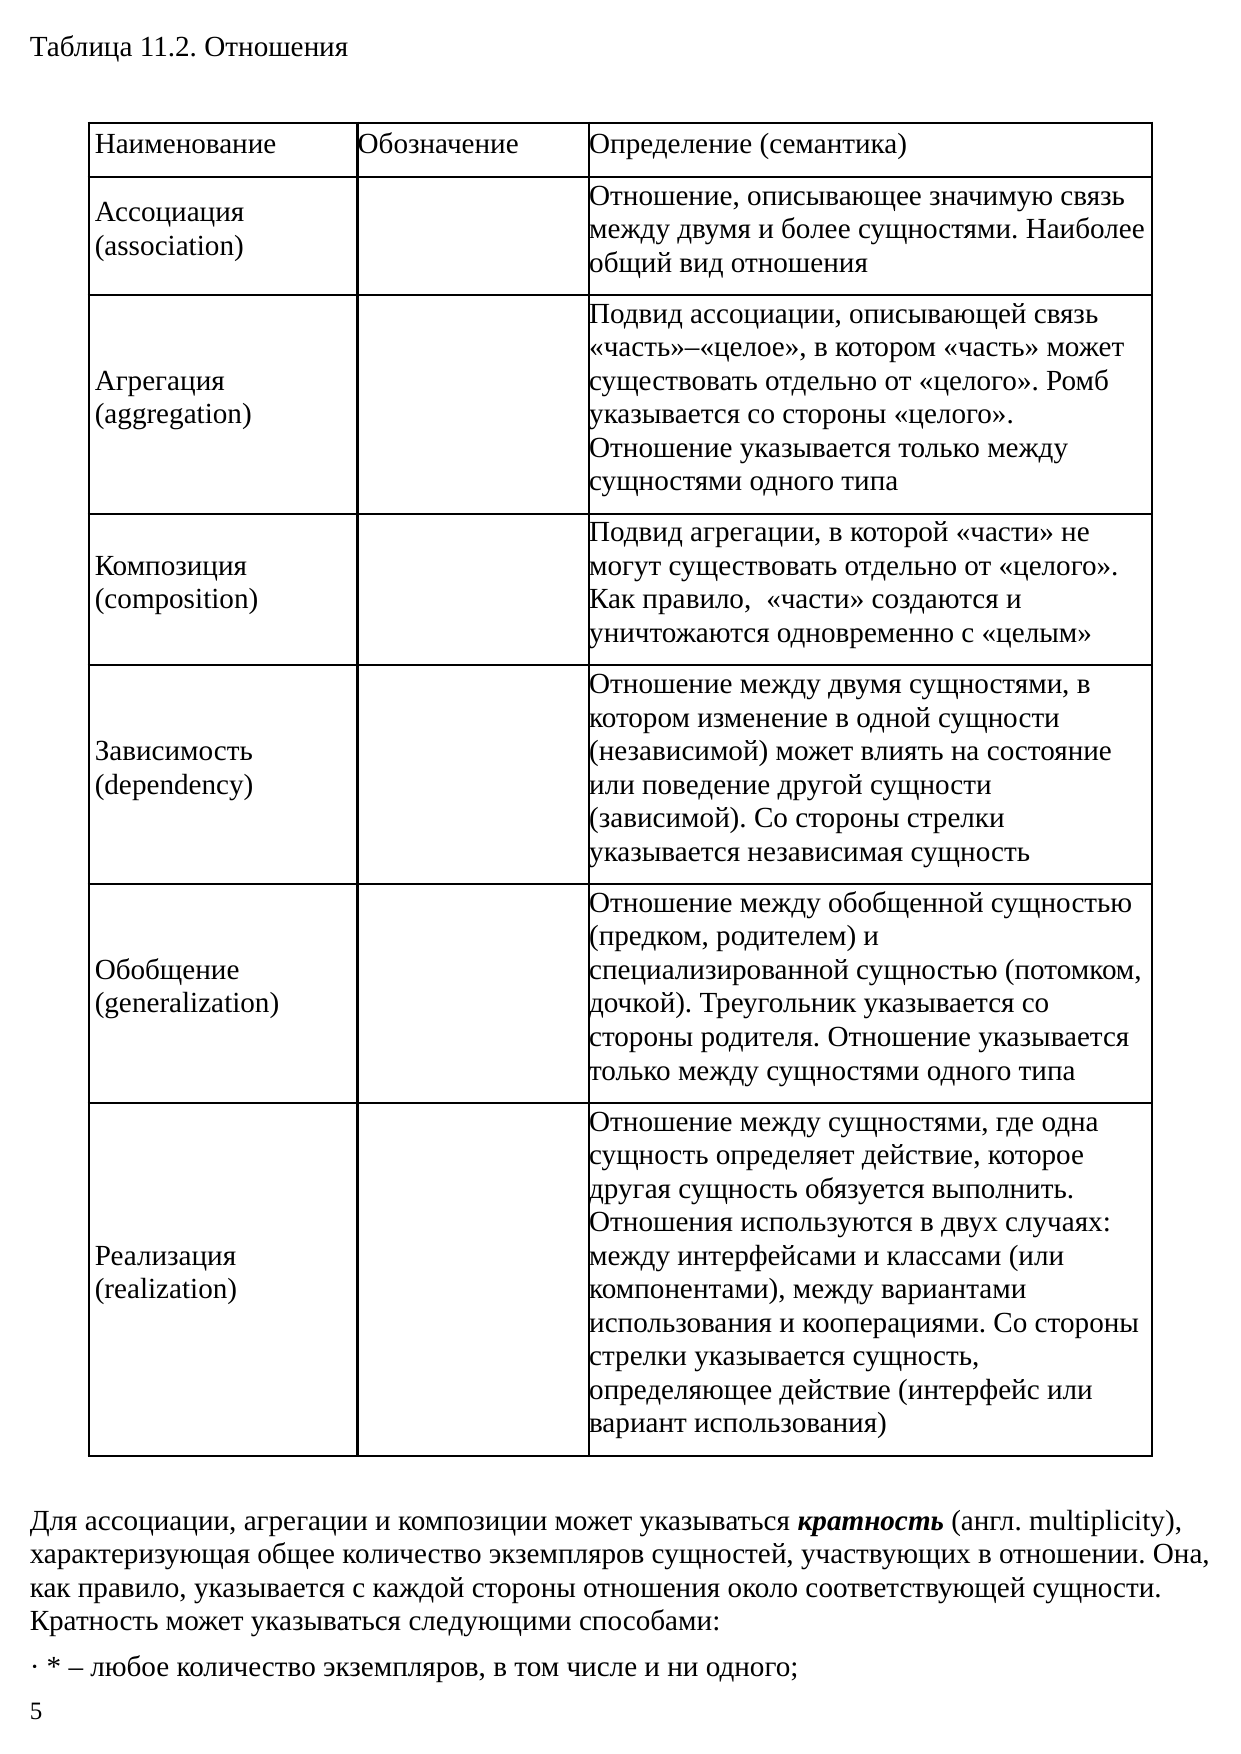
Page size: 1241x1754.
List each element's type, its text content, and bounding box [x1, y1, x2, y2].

text Для ассоциации, агрегации и композиции может указываться кратность (англ. multiplicity), характеризующая общее количество экземпляров сущностей, участвующих в отношении. Она, как правило, указывается с каждой стороны отношения около соответствующей сущности. Кратность может указываться следующими способами: [29, 1503, 1211, 1637]
table_header Обозначение [359, 124, 588, 176]
table_cell Агрегация (aggregation) [90, 296, 356, 512]
table_cell Композиция (composition) [90, 515, 356, 664]
table_cell Подвид ассоциации, описывающей связь «часть»–«целое», в котором «часть» может существовать отдельно от «целого». Ромб указывается со стороны «целого». Отношение указывается только между сущностями одного типа [590, 296, 1151, 512]
table_cell Отношение между двумя сущностями, в котором изменение в одной сущности (независимой) может влиять на состояние или поведение другой сущности (зависимой). Со стороны стрелки указывается независимая сущность [590, 666, 1151, 883]
table_cell [359, 178, 588, 294]
table_cell [359, 515, 588, 664]
table_cell Обобщение (generalization) [90, 885, 356, 1102]
table_cell Подвид агрегации, в которой «части» не могут существовать отдельно от «целого». Как правило, «части» создаются и уничтожаются одновременно с «целым» [590, 515, 1151, 664]
table_cell Ассоциация (association) [90, 178, 356, 294]
table_header Определение (семантика) [590, 124, 1151, 176]
table_cell [359, 666, 588, 883]
table_cell Реализация (realization) [90, 1104, 356, 1454]
table_cell [359, 1104, 588, 1454]
text · * – любое количество экземпляров, в том числе и ни одного; [29, 1649, 1211, 1683]
table_cell [359, 885, 588, 1102]
table_cell [359, 296, 588, 512]
table_cell Отношение между сущностями, где одна сущность определяет действие, которое другая сущность обязуется выполнить. Отношения используются в двух случаях: между интерфейсами и классами (или компонентами), между вариантами использования и кооперациями. Со стороны стрелки указывается сущность, определяющее действие (интерфейс или вариант использования) [590, 1104, 1151, 1454]
table_cell Отношение между обобщенной сущностью (предком, родителем) и специализированной сущностью (потомком, дочкой). Треугольник указывается со стороны родителя. Отношение указывается только между сущностями одного типа [590, 885, 1151, 1102]
table_cell Зависимость (dependency) [90, 666, 356, 883]
table_header Наименование [90, 124, 356, 176]
text Таблица 11.2. Отношения [29, 29, 1211, 63]
table_cell Отношение, описывающее значимую связь между двумя и более сущностями. Наиболее общий вид отношения [590, 178, 1151, 294]
